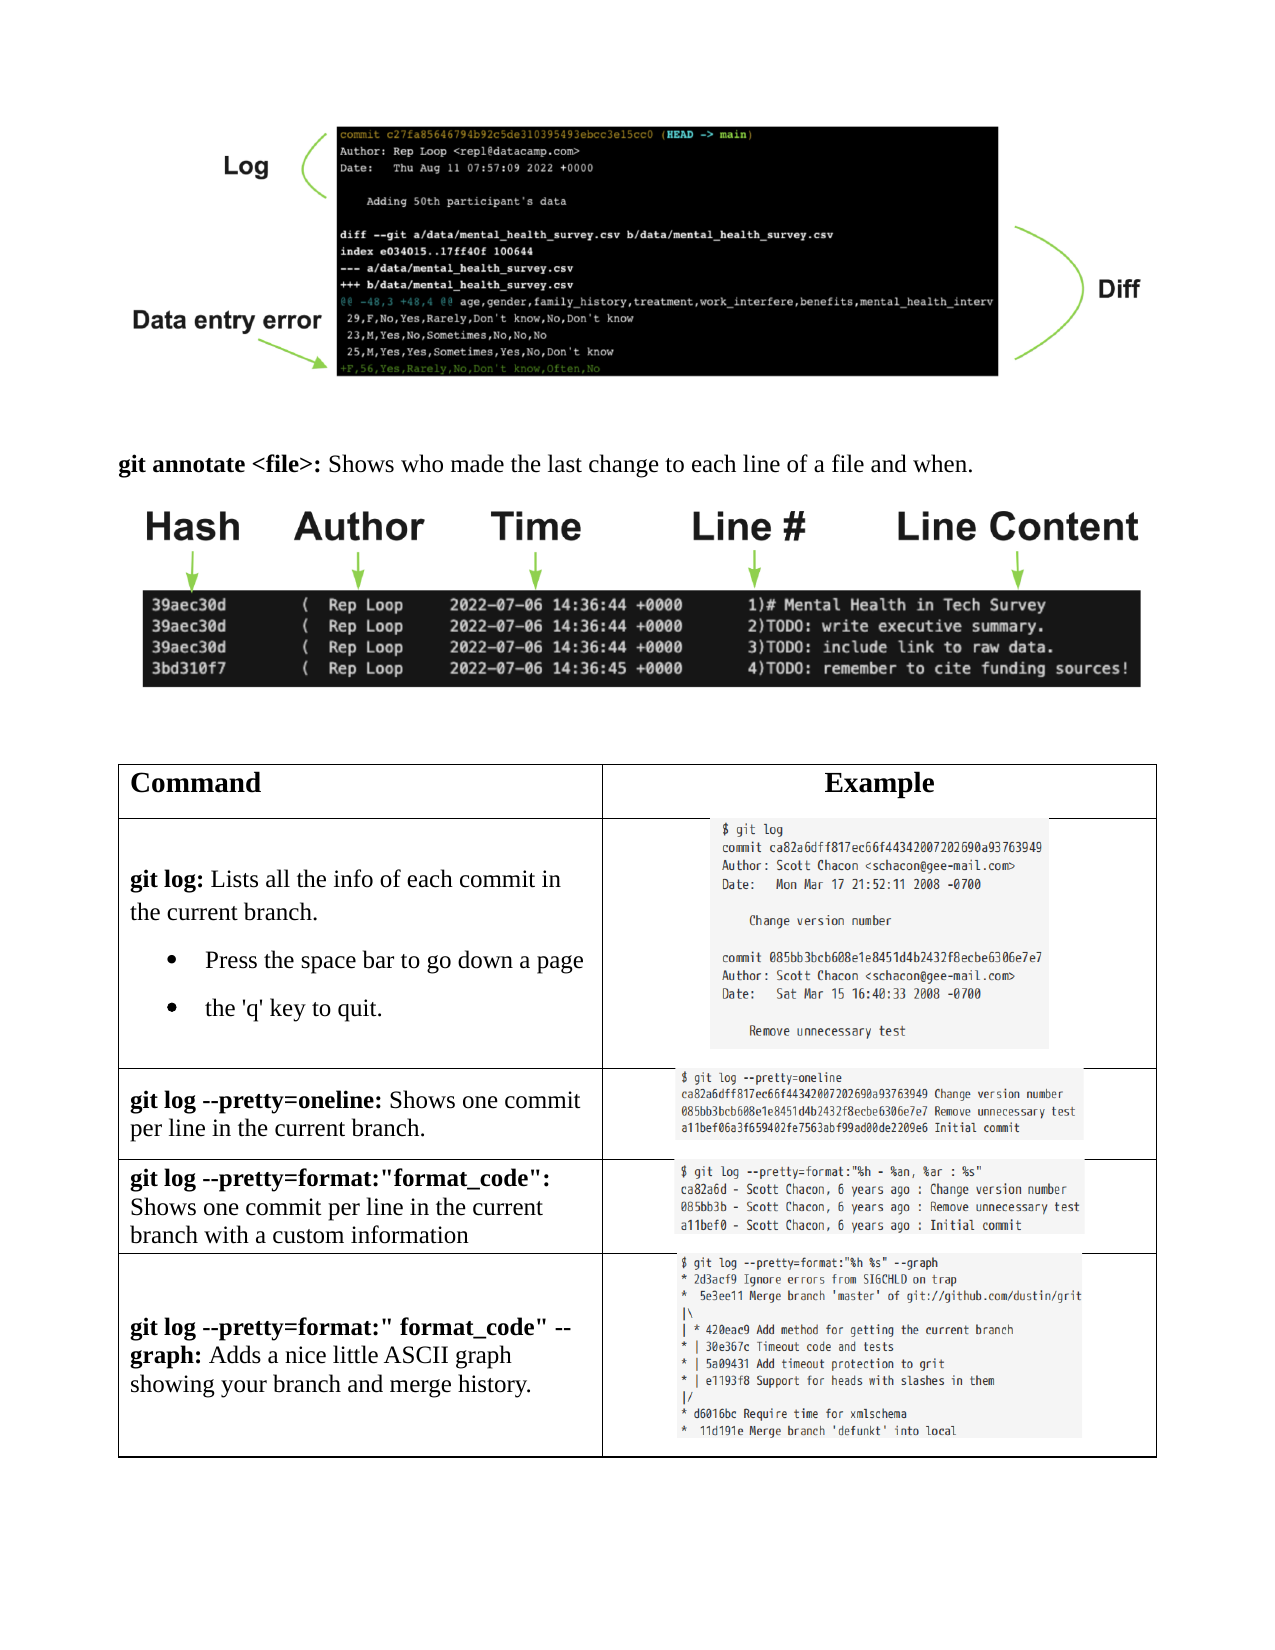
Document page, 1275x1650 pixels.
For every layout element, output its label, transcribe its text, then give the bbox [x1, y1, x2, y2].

table_header Example [603, 765, 1156, 817]
picture [118, 118, 1157, 383]
picture [674, 1159, 1085, 1234]
table_cell [603, 1069, 1156, 1158]
table_cell [603, 819, 1156, 1067]
picture [118, 496, 1157, 698]
table_header Command [119, 765, 602, 817]
table_cell [603, 1160, 1156, 1252]
table_cell git log: Lists all the info of each commit in the current branch. Press the space bar to go down a page the 'q' key to quit. [119, 819, 602, 1067]
picture [675, 1068, 1084, 1140]
table_cell git log --pretty=format:" format_code" --graph: Adds a nice little ASCII graph showing your branch and merge history. [119, 1254, 602, 1456]
text git annotate <file>: Shows who made the last change to each line of a file and when. [118, 449, 1157, 478]
picture [677, 1253, 1083, 1438]
table_cell git log --pretty=format:"format_code": Shows one commit per line in the current branch with a custom information [119, 1160, 602, 1252]
picture [710, 818, 1049, 1049]
table_cell [603, 1254, 1156, 1456]
table_cell git log --pretty=oneline: Shows one commit per line in the current branch. [119, 1069, 602, 1158]
